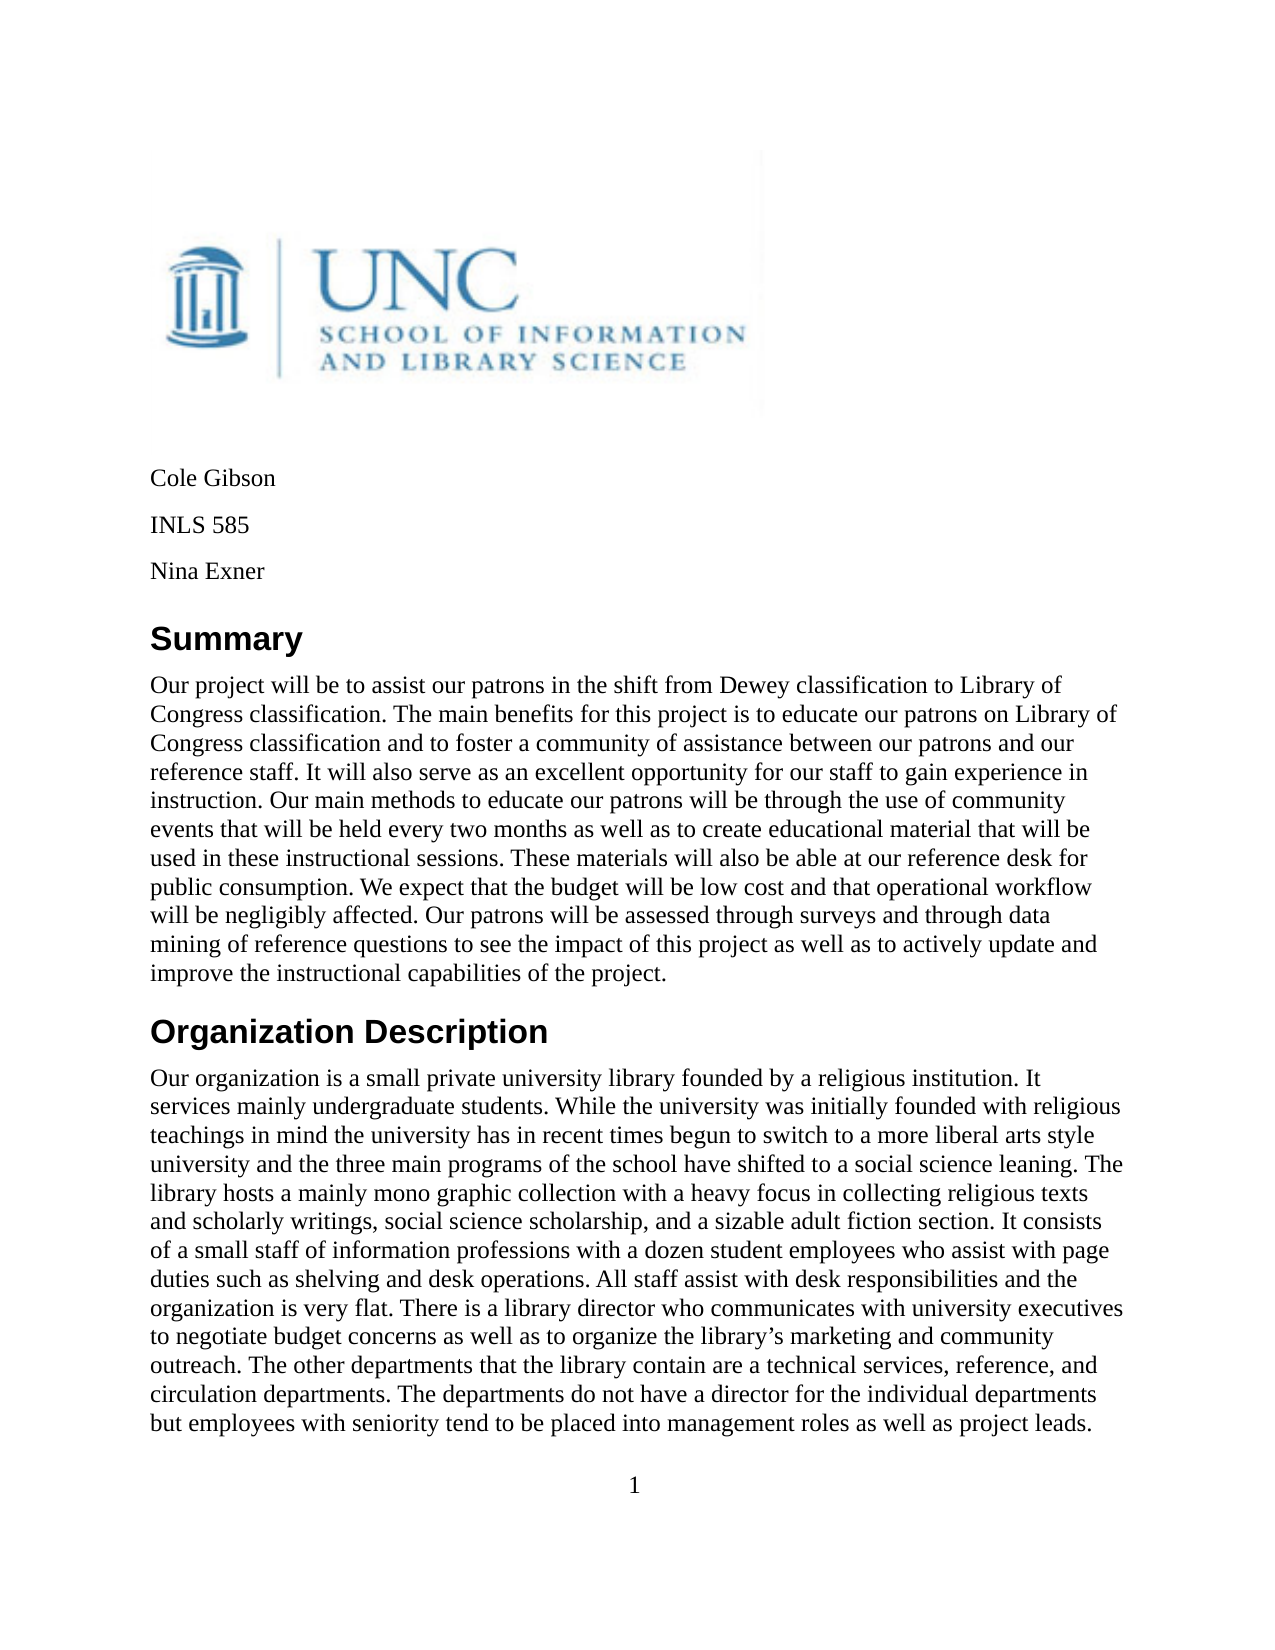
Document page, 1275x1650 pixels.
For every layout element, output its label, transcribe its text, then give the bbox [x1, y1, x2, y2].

text Our organization is a small private university library founded by a religious institution. It services mainly undergraduate students. While the university was initially founded with religious teachings in mind the university has in recent times begun to switch to a more liberal arts style university and the three main programs of the school have shifted to a social science leaning. The library hosts a mainly mono graphic collection with a heavy focus in collecting religious texts and scholarly writings, social science scholarship, and a sizable adult fiction section. It consists of a small staff of information professions with a dozen student employees who assist with page duties such as shelving and desk operations. All staff assist with desk responsibilities and the organization is very flat. There is a library director who communicates with university executives to negotiate budget concerns as well as to organize the library’s marketing and community outreach. The other departments that the library contain are a technical services, reference, and circulation departments. The departments do not have a director for the individual departments but employees with seniority tend to be placed into management roles as well as project leads. [150, 1063, 1125, 1436]
subtitle Summary [150, 619, 1125, 658]
picture [150, 150, 765, 455]
text Nina Exner [150, 556, 1125, 585]
text INLS 585 [150, 510, 1125, 538]
text Cole Gibson [150, 463, 1125, 492]
subtitle Organization Description [150, 1012, 1125, 1050]
text Our project will be to assist our patrons in the shift from Dewey classification to Library of Congress classification. The main benefits for this project is to educate our patrons on Library of Congress classification and to foster a community of assistance between our patrons and our reference staff. It will also serve as an excellent opportunity for our staff to gain experience in instruction. Our main methods to educate our patrons will be through the use of community events that will be held every two months as well as to create educational material that will be used in these instructional sessions. These materials will also be able at our reference desk for public consumption. We expect that the budget will be low cost and that operational workflow will be negligibly affected. Our patrons will be assessed through surveys and through data mining of reference questions to see the impact of this project as well as to actively update and improve the instructional capabilities of the project. [150, 670, 1125, 987]
